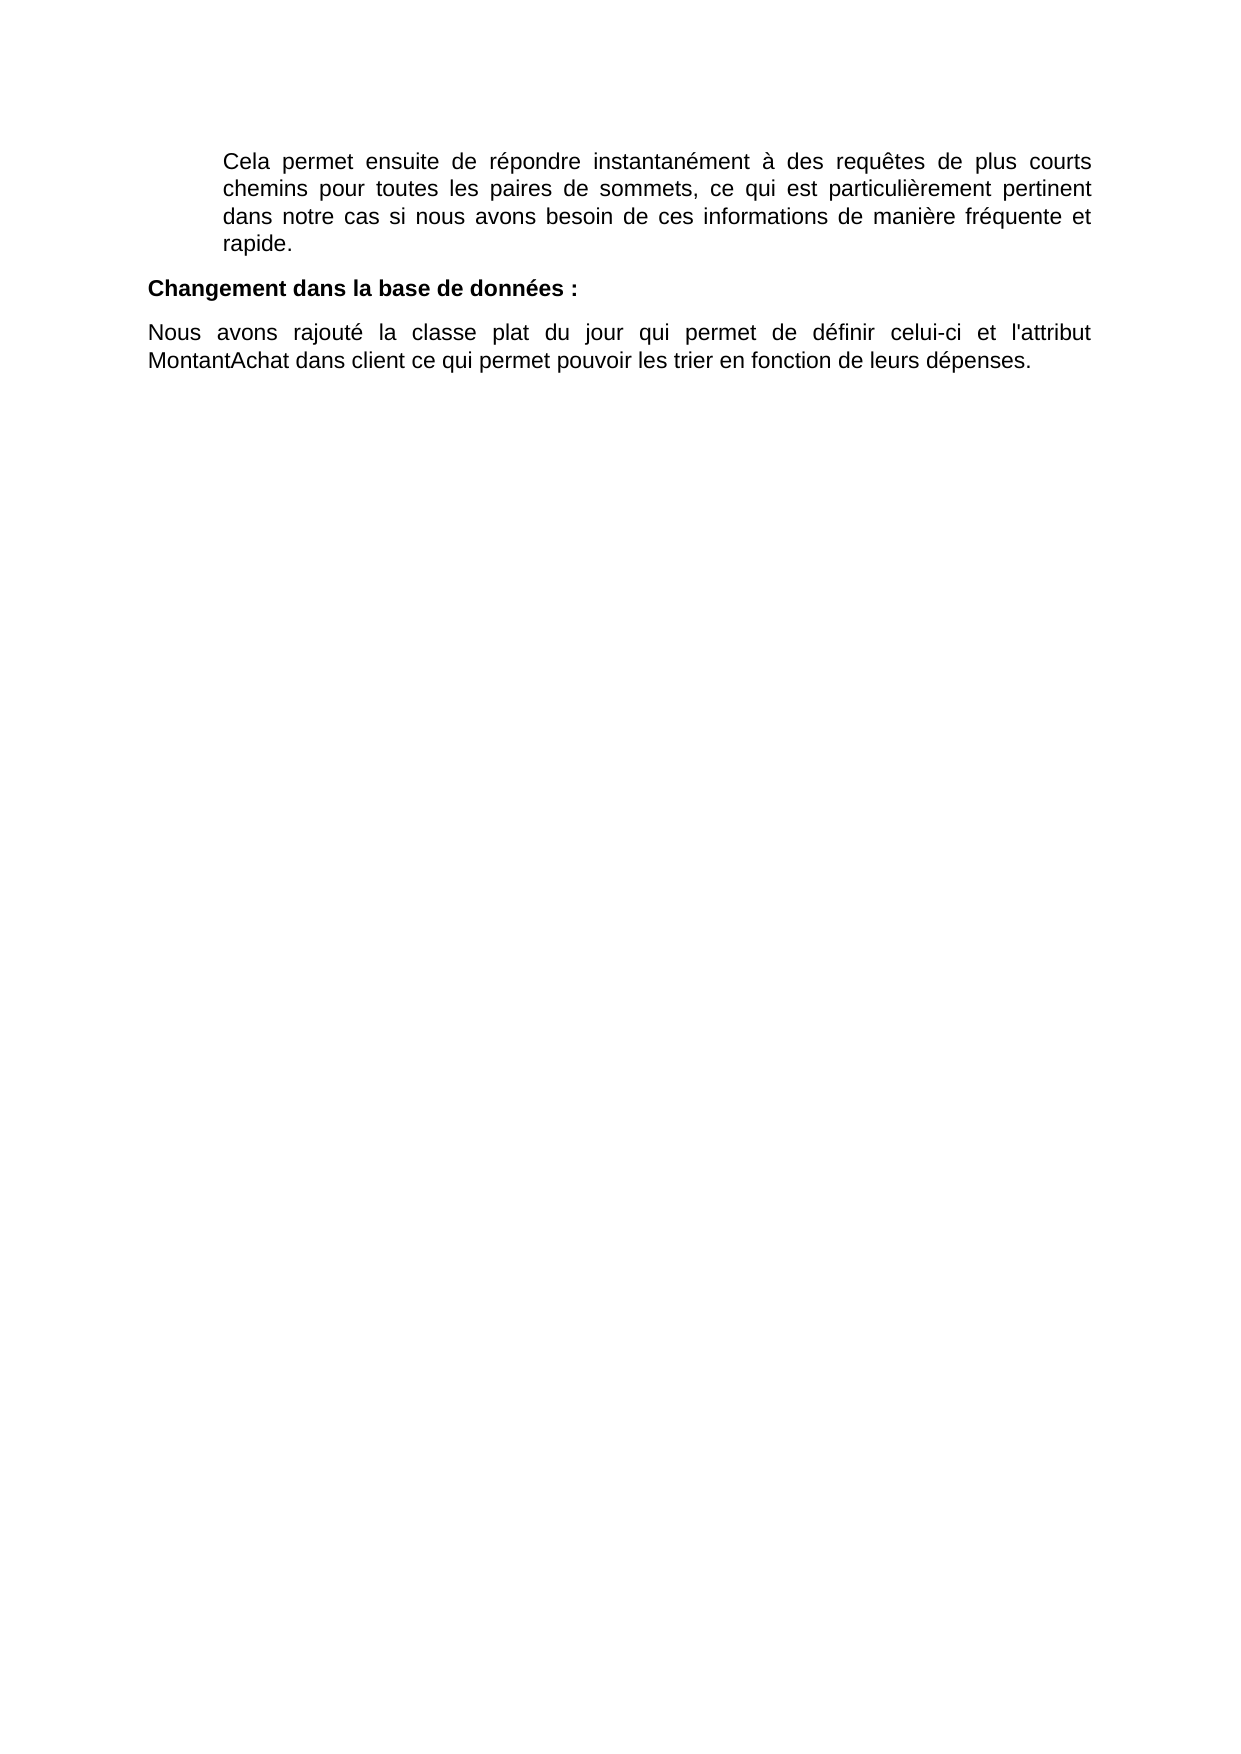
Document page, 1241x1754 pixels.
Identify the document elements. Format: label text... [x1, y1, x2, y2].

text Nous avons rajouté la classe plat du jour qui permet de définir celui-ci et l'attribut MontantAchat dans client ce qui permet pouvoir les trier en fonction de leurs dépenses. [148, 319, 1093, 373]
text Changement dans la base de données : [148, 275, 1093, 301]
list Cela permet ensuite de répondre instantanément à des requêtes de plus courts chemins pour toutes les paires de sommets, ce qui est particulièrement pertinent dans notre cas si nous avons besoin de ces informations de manière fréquente et rapide. [185, 148, 1093, 257]
